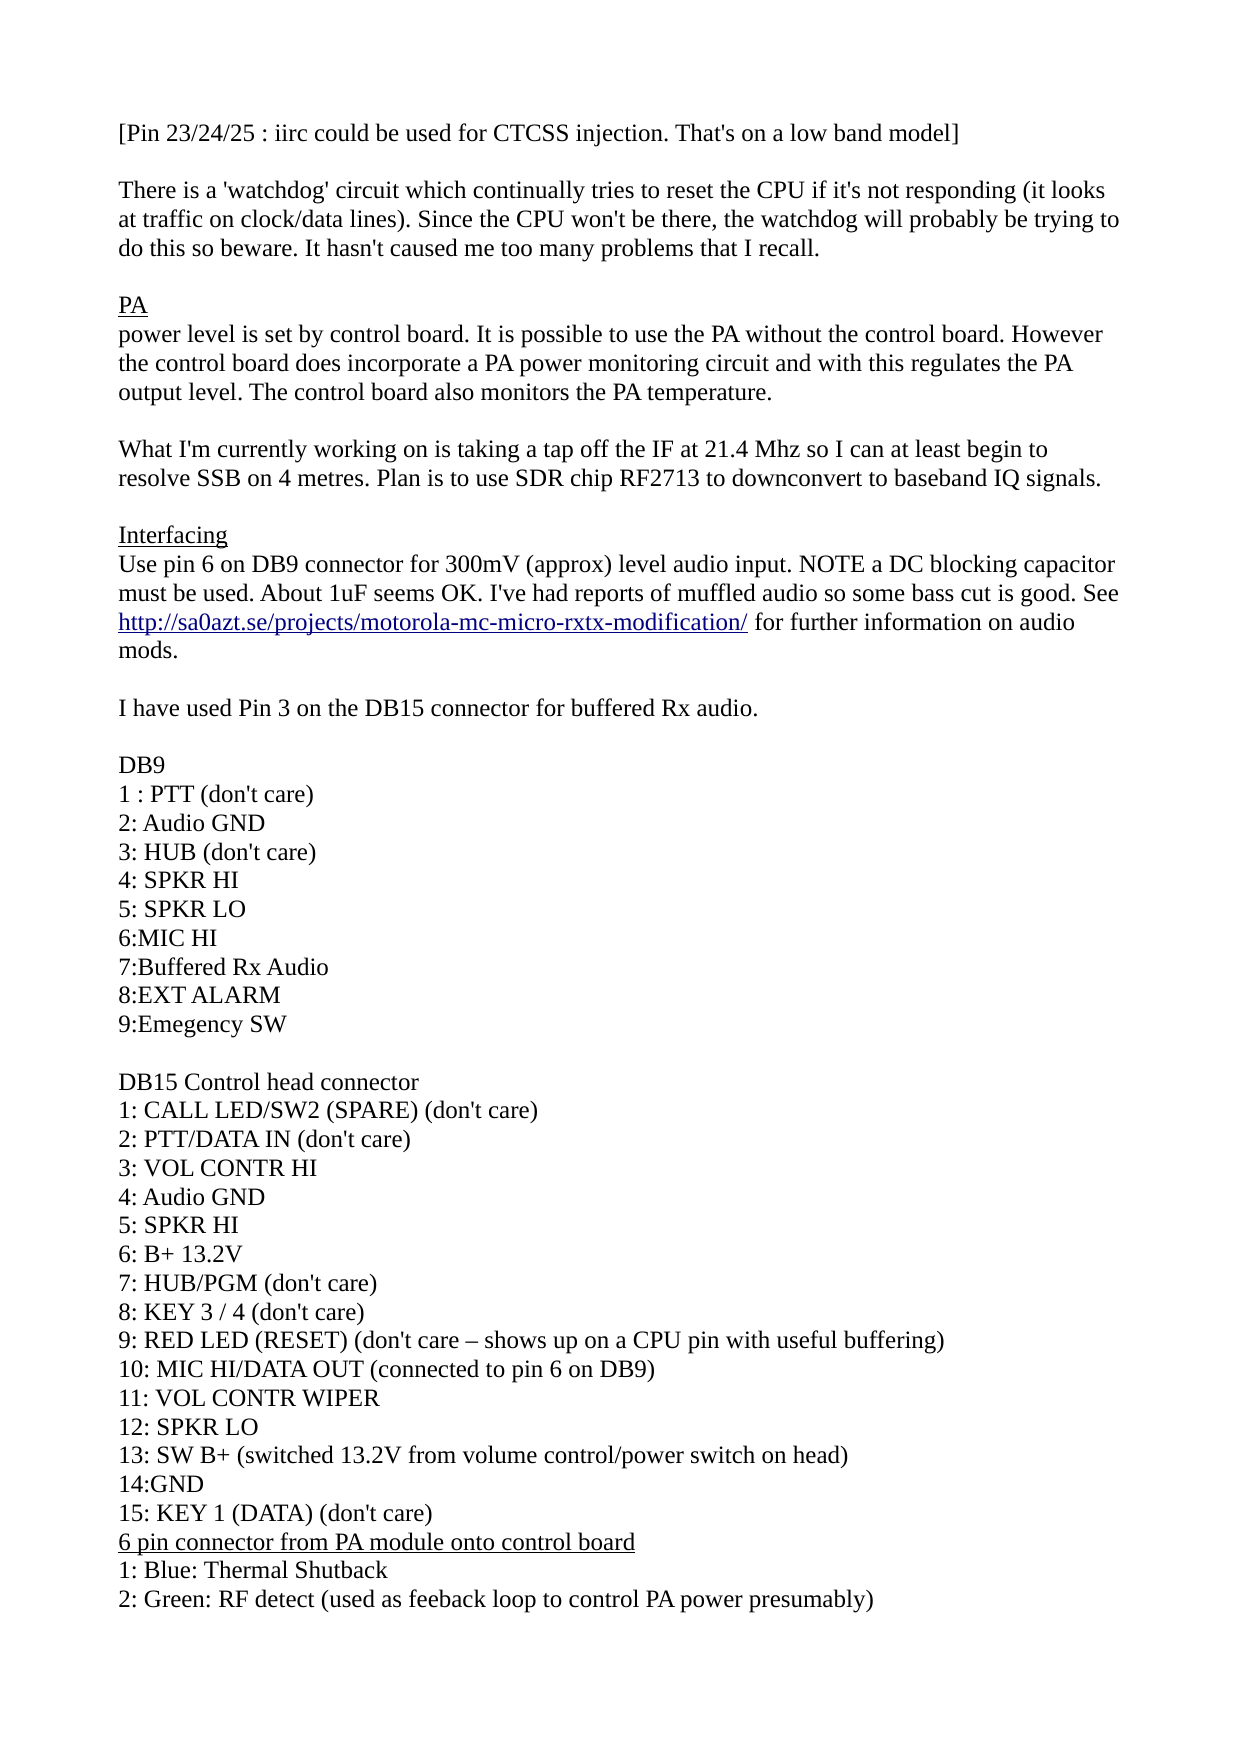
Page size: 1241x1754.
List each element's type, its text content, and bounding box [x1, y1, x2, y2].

text 6:MIC HI [118, 923, 1122, 952]
text Use pin 6 on DB9 connector for 300mV (approx) level audio input. NOTE a DC blocking capacitor must be used. About 1uF seems OK. I've had reports of muffled audio so some bass cut is good. See http://sa0azt.se/projects/motorola-mc-micro-rxtx-modification/ for further information on audio mods. [118, 549, 1122, 664]
text 7:Buffered Rx Audio [118, 952, 1122, 981]
text 2: PTT/DATA IN (don't care) [118, 1124, 1122, 1153]
text There is a 'watchdog' circuit which continually tries to reset the CPU if it's not responding (it looks at traffic on clock/data lines). Since the CPU won't be there, the watchdog will probably be trying to do this so beware. It hasn't caused me too many problems that I recall. [118, 176, 1122, 262]
text 11: VOL CONTR WIPER [118, 1383, 1122, 1412]
text 1: CALL LED/SW2 (SPARE) (don't care) [118, 1096, 1122, 1124]
text Interfacing [118, 521, 1122, 549]
text 1 : PTT (don't care) [118, 779, 1122, 808]
text 14:GND [118, 1469, 1122, 1498]
text [Pin 23/24/25 : iirc could be used for CTCSS injection. That's on a low band model] [118, 118, 1122, 147]
text 9:Emegency SW [118, 1009, 1122, 1038]
text 3: VOL CONTR HI [118, 1153, 1122, 1182]
text 15: KEY 1 (DATA) (don't care) [118, 1498, 1122, 1527]
text I have used Pin 3 on the DB15 connector for buffered Rx audio. [118, 693, 1122, 722]
text 9: RED LED (RESET) (don't care – shows up on a CPU pin with useful buffering) [118, 1326, 1122, 1354]
text 6: B+ 13.2V [118, 1239, 1122, 1268]
text DB9 [118, 751, 1122, 779]
text 4: SPKR HI [118, 866, 1122, 894]
text 13: SW B+ (switched 13.2V from volume control/power switch on head) [118, 1441, 1122, 1469]
text 10: MIC HI/DATA OUT (connected to pin 6 on DB9) [118, 1354, 1122, 1383]
text What I'm currently working on is taking a tap off the IF at 21.4 Mhz so I can at least begin to resolve SSB on 4 metres. Plan is to use SDR chip RF2713 to downconvert to baseband IQ signals. [118, 434, 1122, 492]
text 12: SPKR LO [118, 1412, 1122, 1441]
text 5: SPKR HI [118, 1211, 1122, 1239]
text 1: Blue: Thermal Shutback [118, 1556, 1122, 1584]
text 5: SPKR LO [118, 894, 1122, 923]
text 6 pin connector from PA module onto control board [118, 1527, 1122, 1556]
text DB15 Control head connector [118, 1067, 1122, 1096]
text PA [118, 291, 1122, 319]
text 3: HUB (don't care) [118, 837, 1122, 866]
text 2: Audio GND [118, 808, 1122, 837]
text power level is set by control board. It is possible to use the PA without the control board. However the control board does incorporate a PA power monitoring circuit and with this regulates the PA output level. The control board also monitors the PA temperature. [118, 319, 1122, 406]
text 7: HUB/PGM (don't care) [118, 1268, 1122, 1297]
text 4: Audio GND [118, 1182, 1122, 1211]
text 2: Green: RF detect (used as feeback loop to control PA power presumably) [118, 1584, 1122, 1613]
text 8:EXT ALARM [118, 981, 1122, 1009]
text 8: KEY 3 / 4 (don't care) [118, 1297, 1122, 1326]
